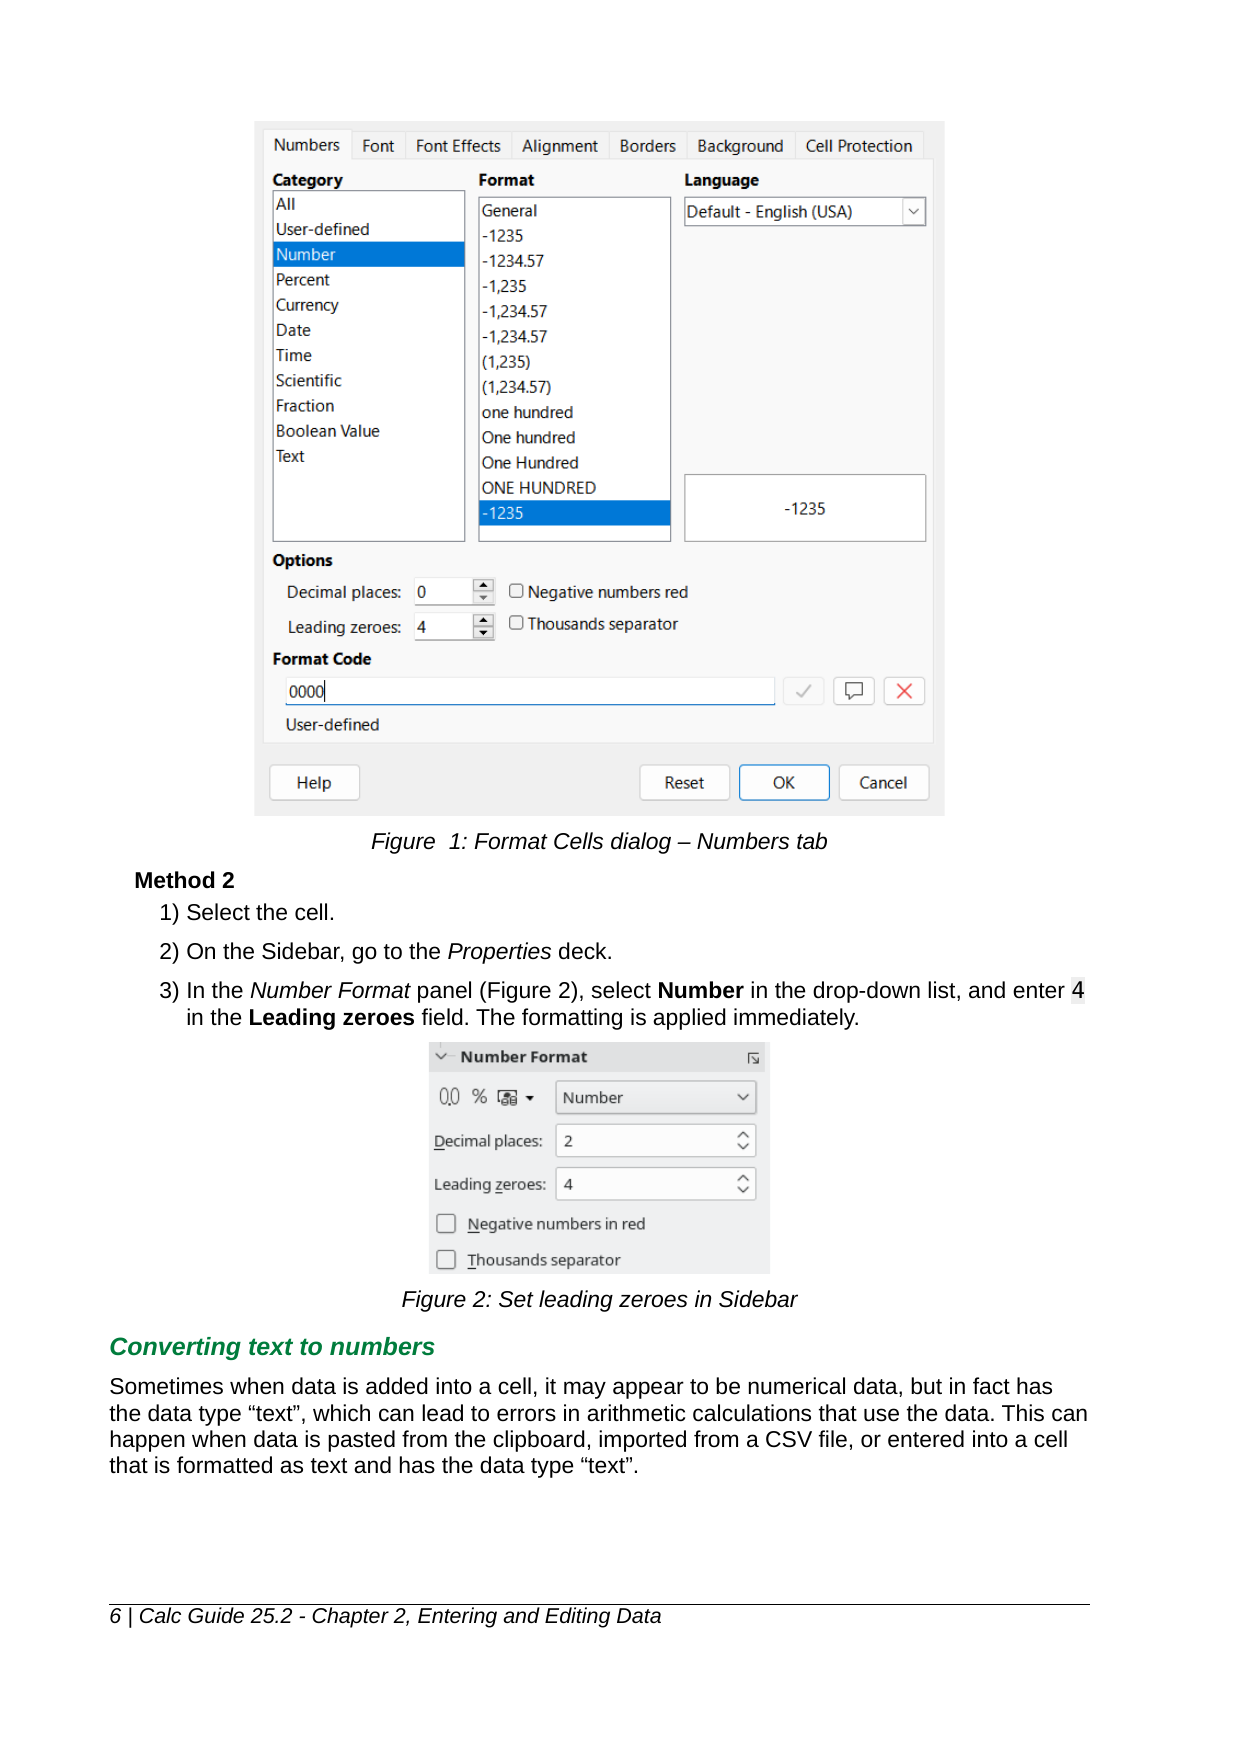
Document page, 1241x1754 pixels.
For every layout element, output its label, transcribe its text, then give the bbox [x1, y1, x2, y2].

subtitle Converting text to numbers [109, 1332, 1090, 1361]
list In the Number Format panel (Figure 2), select Number in the drop-down list, and enter 4 in the Leading zeroes field. The formatting is applied immediately. [186, 977, 1090, 1030]
text Figure 2: Set leading zeroes in Sidebar [109, 1286, 1090, 1313]
list Select the cell. [186, 899, 1090, 926]
picture [428, 1042, 771, 1274]
text Method 2 [134, 867, 1090, 893]
text Figure 1: Format Cells dialog – Numbers tab [109, 828, 1090, 854]
picture [254, 121, 945, 816]
list On the Sidebar, go to the Properties deck. [186, 938, 1090, 964]
text Sometimes when data is added into a cell, it may appear to be numerical data, but in fact has the data type “text”, which can lead to errors in arithmetic calculations that use the data. This can happen when data is pasted from the clipboard, imported from a CSV file, or entered into a cell that is formatted as text and has the data type “text”. [109, 1373, 1090, 1479]
